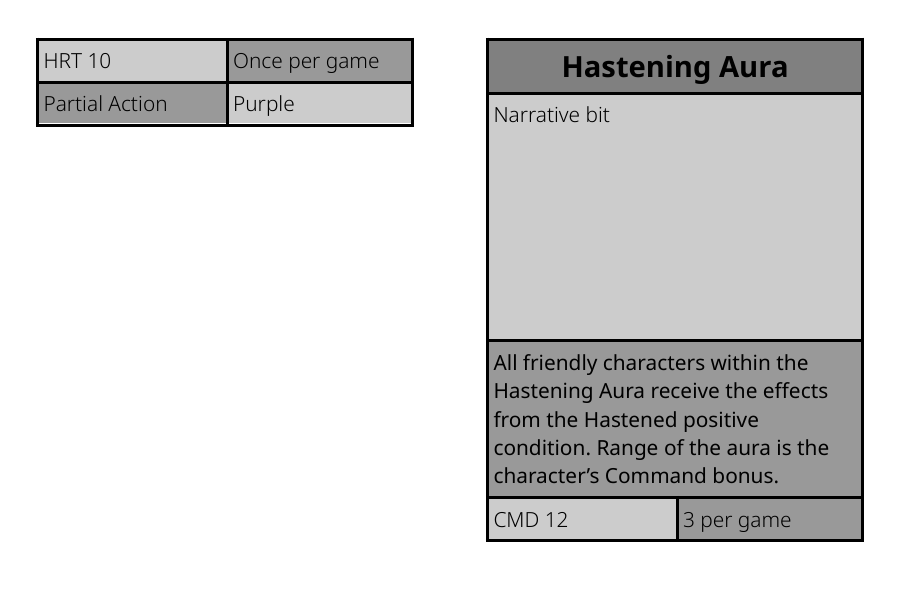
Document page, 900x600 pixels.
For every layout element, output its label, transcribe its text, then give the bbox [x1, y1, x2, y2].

table_cell 3 per game [679, 499, 861, 539]
table_cell Partial Action [39, 84, 226, 123]
table_cell CMD 12 [489, 499, 676, 539]
table_header Hastening Aura [489, 41, 861, 92]
table_cell Narrative bit [489, 95, 861, 339]
table_cell All friendly characters within the Hastening Aura receive the effects from the Hastened positive condition. Range of the aura is the character’s Command bonus. [489, 342, 861, 496]
table_cell Purple [229, 84, 411, 123]
table_cell HRT 10 [39, 41, 226, 81]
table_cell Once per game [229, 41, 411, 81]
